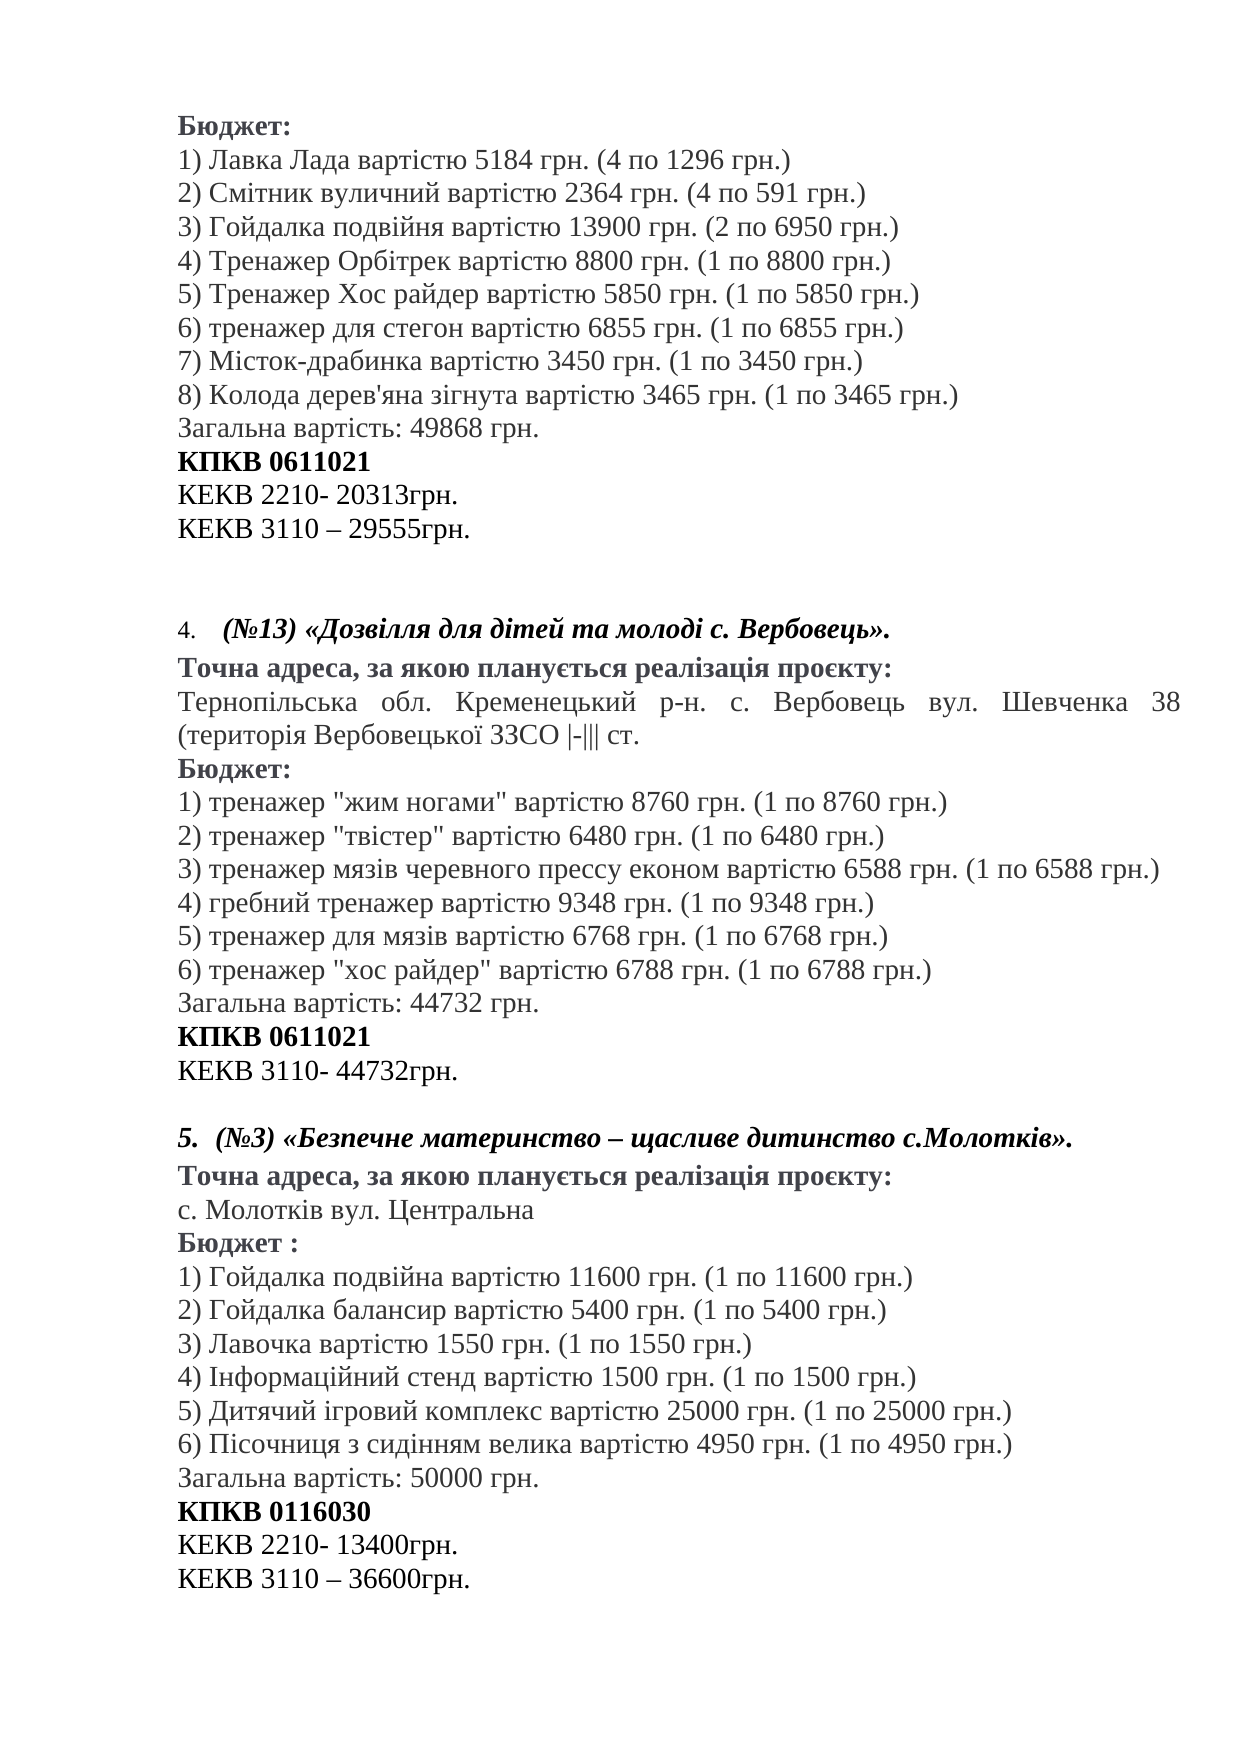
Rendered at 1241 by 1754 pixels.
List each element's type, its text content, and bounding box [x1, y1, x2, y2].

text 4) Тренажер Орбітрек вартістю 8800 грн. (1 по 8800 грн.) [177, 243, 1181, 276]
text 3) Гойдалка подвійня вартістю 13900 грн. (2 по 6950 грн.) [177, 209, 1181, 243]
text Бюджет: [177, 751, 1181, 784]
text 6) тренажер для стегон вартістю 6855 грн. (1 по 6855 грн.) [177, 310, 1181, 343]
text 6) Пісочниця з сидінням велика вартістю 4950 грн. (1 по 4950 грн.) [177, 1427, 1181, 1460]
text КЕКВ 2210- 20313грн. [177, 477, 1181, 511]
text КЕКВ 3110- 44732грн. [177, 1053, 1181, 1086]
text Загальна вартість: 44732 грн. [177, 986, 1181, 1019]
list (№13) «Дозвілля для дітей та молоді с. Вербовець». [177, 612, 1181, 645]
text 8) Колода дерев'яна зігнута вартістю 3465 грн. (1 по 3465 грн.) [177, 377, 1181, 410]
text 4) гребний тренажер вартістю 9348 грн. (1 по 9348 грн.) [177, 885, 1181, 918]
text 1) тренажер "жим ногами" вартістю 8760 грн. (1 по 8760 грн.) [177, 784, 1181, 818]
text 3) тренажер мязів черевного прессу економ вартістю 6588 грн. (1 по 6588 грн.) [177, 851, 1181, 885]
text Бюджет : [177, 1225, 1181, 1259]
text 2) тренажер "твістер" вартістю 6480 грн. (1 по 6480 грн.) [177, 818, 1181, 851]
text 5) тренажер для мязів вартістю 6768 грн. (1 по 6768 грн.) [177, 918, 1181, 952]
text 5) Тренажер Хос райдер вартістю 5850 грн. (1 по 5850 грн.) [177, 276, 1181, 310]
text Загальна вартість: 49868 грн. [177, 410, 1181, 444]
text 2) Смітник вуличний вартістю 2364 грн. (4 по 591 грн.) [177, 176, 1181, 209]
text 4) Інформаційний стенд вартістю 1500 грн. (1 по 1500 грн.) [177, 1359, 1181, 1393]
text КЕКВ 3110 – 36600грн. [177, 1561, 1181, 1594]
text КПКВ 0611021 [177, 444, 1181, 477]
text 6) тренажер "хос райдер" вартістю 6788 грн. (1 по 6788 грн.) [177, 952, 1181, 986]
list (№3) «Безпечне материнство – щасливе дитинство с.Молотків». [177, 1120, 1181, 1153]
text Точна адреса, за якою планується реалізація проєкту: [177, 1158, 1181, 1192]
text КЕКВ 3110 – 29555грн. [177, 511, 1181, 544]
text КПКВ 0611021 [177, 1019, 1181, 1053]
text КЕКВ 2210- 13400грн. [177, 1527, 1181, 1561]
text 2) Гойдалка балансир вартістю 5400 грн. (1 по 5400 грн.) [177, 1292, 1181, 1326]
text Загальна вартість: 50000 грн. [177, 1460, 1181, 1494]
text 7) Місток-драбинка вартістю 3450 грн. (1 по 3450 грн.) [177, 343, 1181, 377]
text Бюджет: [177, 108, 1181, 142]
text КПКВ 0116030 [177, 1494, 1181, 1527]
text 5) Дитячий ігровий комплекс вартістю 25000 грн. (1 по 25000 грн.) [177, 1393, 1181, 1427]
text 3) Лавочка вартістю 1550 грн. (1 по 1550 грн.) [177, 1326, 1181, 1359]
text 1) Гойдалка подвійна вартістю 11600 грн. (1 по 11600 грн.) [177, 1259, 1181, 1292]
text Тернопільська обл. Кременецький р-н. с. Вербовець вул. Шевченка 38 (територія Вербовецької ЗЗСО |-||| ст. [177, 684, 1181, 751]
text 1) Лавка Лада вартістю 5184 грн. (4 по 1296 грн.) [177, 142, 1181, 176]
text с. Молотків вул. Центральна [177, 1192, 1181, 1225]
text Точна адреса, за якою планується реалізація проєкту: [177, 650, 1181, 684]
